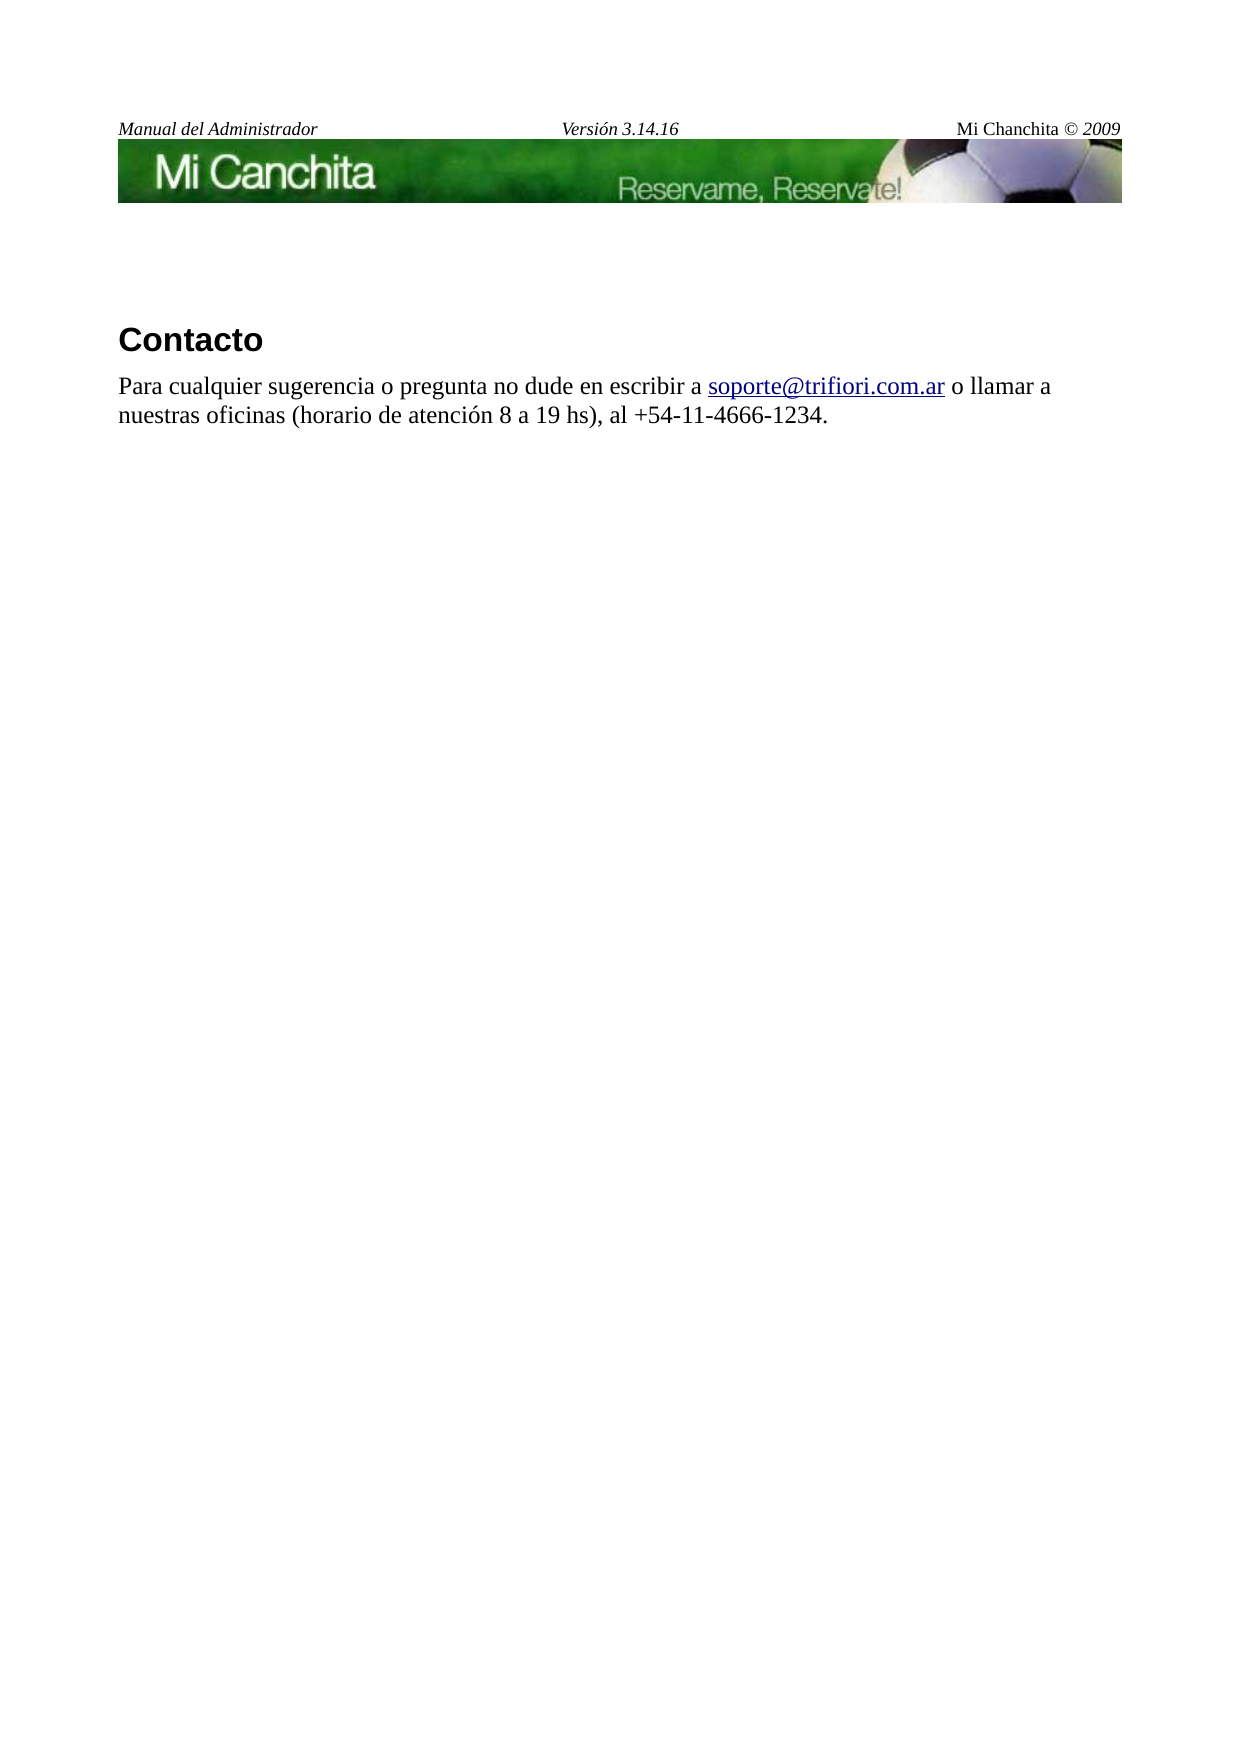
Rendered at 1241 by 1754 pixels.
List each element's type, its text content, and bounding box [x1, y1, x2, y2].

picture [118, 139, 1122, 203]
subtitle Contacto [118, 320, 1122, 358]
text Para cualquier sugerencia o pregunta no dude en escribir a soporte@trifiori.com.ar o llamar a nuestras oficinas (horario de atención 8 a 19 hs), al +54-11-4666-1234. [118, 371, 1122, 428]
